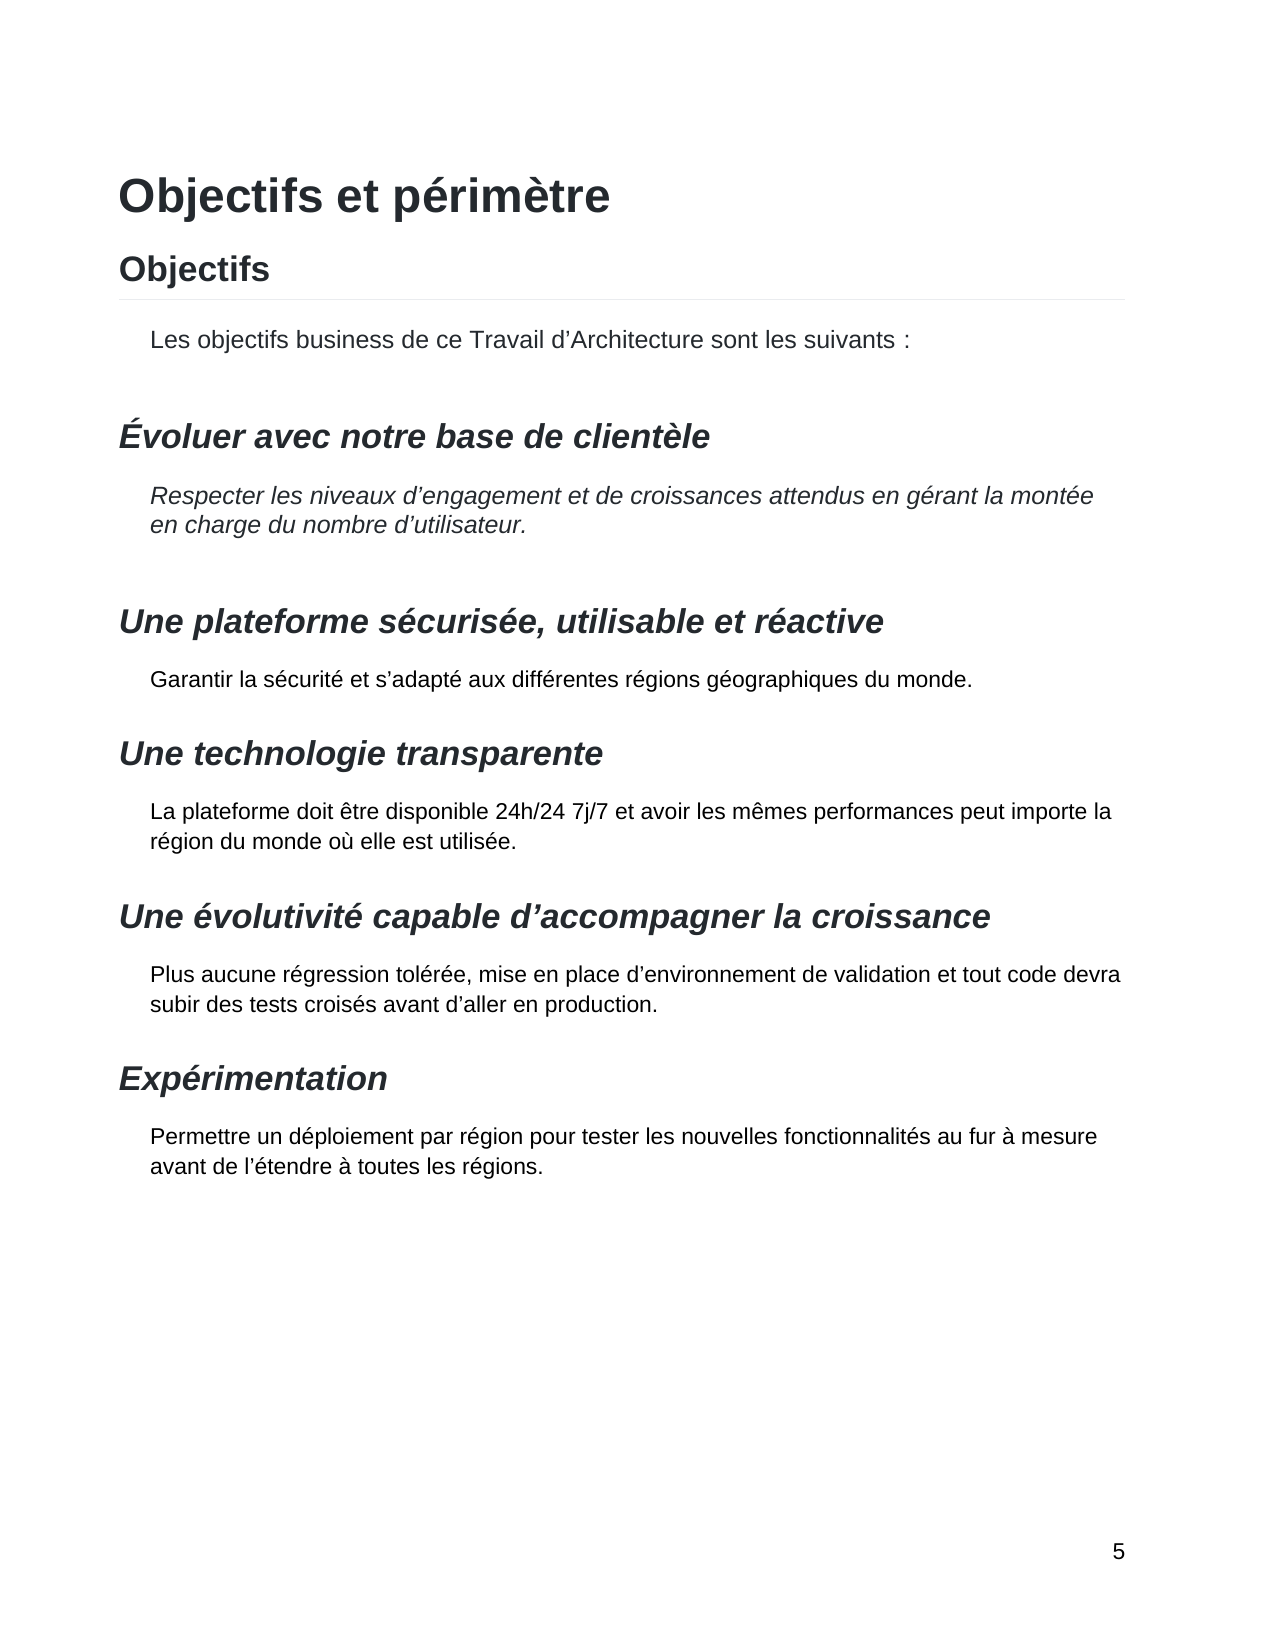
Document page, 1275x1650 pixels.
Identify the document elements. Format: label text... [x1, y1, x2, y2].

text La plateforme doit être disponible 24h/24 7j/7 et avoir les mêmes performances peut importe la région du monde où elle est utilisée. [150, 798, 1125, 855]
text Plus aucune régression tolérée, mise en place d’environnement de validation et tout code devra subir des tests croisés avant d’aller en production. [150, 961, 1125, 1017]
subtitle Une plateforme sécurisée, utilisable et réactive [119, 601, 1125, 641]
subtitle Objectifs et périmètre [119, 168, 1125, 223]
subtitle Évoluer avec notre base de clientèle [119, 417, 1125, 456]
text Garantir la sécurité et s’adapté aux différentes régions géographiques du monde. [150, 666, 1125, 692]
subtitle Expérimentation [119, 1058, 1125, 1098]
subtitle Objectifs [119, 248, 1125, 299]
subtitle Une technologie transparente [119, 733, 1125, 773]
text Les objectifs business de ce Travail d’Architecture sont les suivants : [150, 325, 1125, 354]
text Respecter les niveaux d’engagement et de croissances attendus en gérant la montée en charge du nombre d’utilisateur. [150, 481, 1125, 539]
subtitle Une évolutivité capable d’accompagner la croissance [119, 896, 1125, 936]
text Permettre un déploiement par région pour tester les nouvelles fonctionnalités au fur à mesure avant de l’étendre à toutes les régions. [150, 1123, 1125, 1180]
